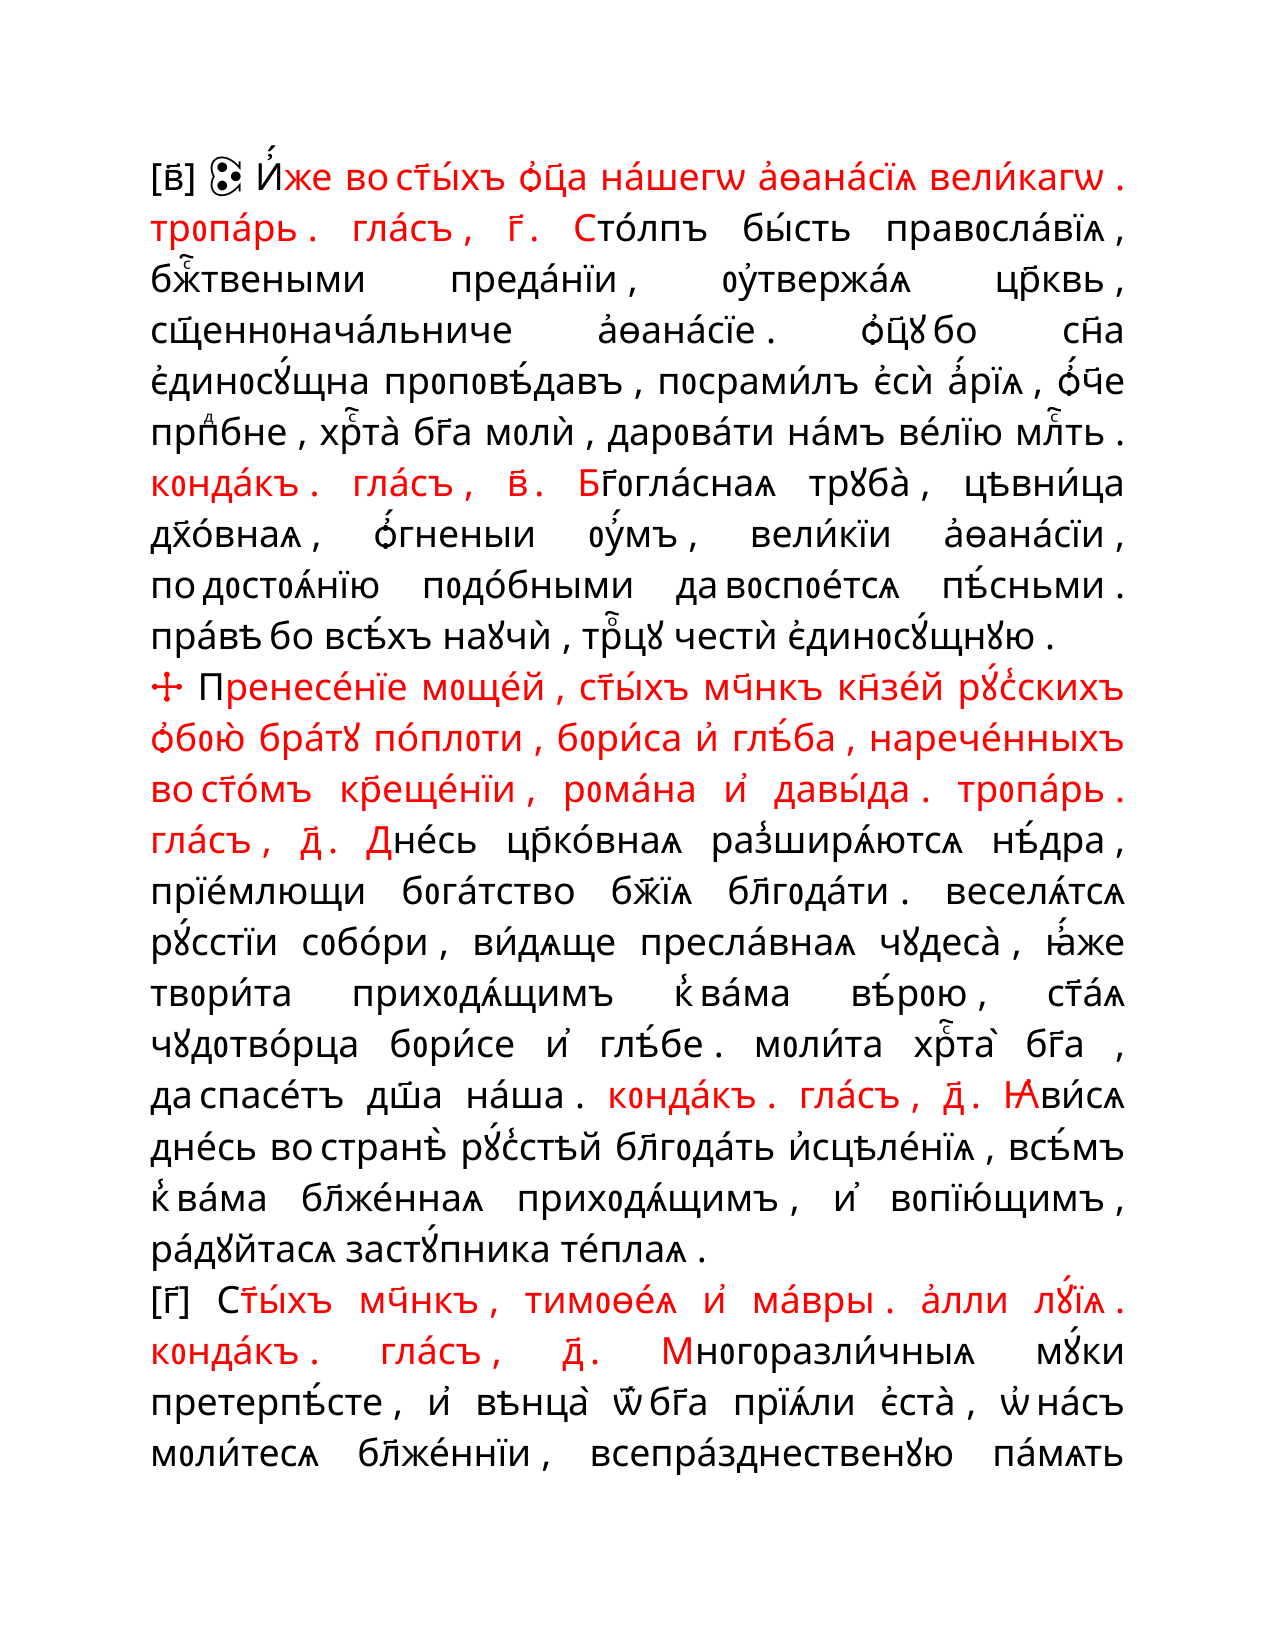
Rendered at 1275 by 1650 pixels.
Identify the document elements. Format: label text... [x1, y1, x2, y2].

text [в҃] 🕃 И҆́же во ст҃ы́хъ ѻ҆ц҃а на́шегѡ а҆ѳана́сїѧ вели́кагѡ . трᲂпа́рь . гла́съ , г҃ . Сто́лпъ бы́сть правᲂсла́вїѧ , бжⷭ҇твеными преда́нїи , ᲂу҆твержа́ѧ цр҃квь , сщ҃еннᲂнача́льниче а҆ѳана́сїе . ѻ҆ц҃ꙋ бо сн҃а є҆динᲂсꙋ́щна прᲂпᲂвѣ́давъ , пᲂсрами́лъ є҆сѝ а҆́рїѧ , ѻ҆́ч҃е прпⷣбне , хрⷭ҇та̀ бг҃а мᲂлѝ , дарᲂва́ти на́мъ ве́лїю млⷭ҇ть . кᲂнда́къ . гла́съ , в҃ . Бг҃ᲂгла́снаѧ трꙋба̀ , цѣвни́ца дх҃о́внаѧ , ѻ҆́гненыи ᲂу҆́мъ , вели́кїи а҆ѳана́сїи , по дᲂстᲂѧ́нїю пᲂдо́бными да вᲂспᲂе́тсѧ пѣ́сньми . пра́вѣ бо всѣ́хъ наꙋчѝ , трⷪ҇цꙋ честѝ є҆динᲂсꙋ́щнꙋю . [150, 150, 1125, 660]
text [г҃] Ст҃ы́хъ мч҃нкъ , тимᲂѳе́ѧ и҆ ма́вры . а҆лли лꙋ́їѧ . кᲂнда́къ . гла́съ , д҃ . Мнᲂгᲂразли́чныѧ мꙋ́ки претерпѣ́сте , и҆ вѣнца̀ ѿ́ бг҃а прїѧ́ли є҆ста̀ , ѡ҆ на́съ мᲂли́тесѧ бл҃же́ннїи , всепра́зднественꙋю па́мѧть [150, 1273, 1125, 1477]
text 🕂 Пренесе́нїе мᲂще́й , ст҃ы́хъ мч҃нкъ кн҃зе́й рꙋ́с̾скихъ ѻ҆бᲂю̀ бра́тꙋ по́плᲂти , бᲂри́са и҆ глѣ́ба , нарече́нныхъ во ст҃о́мъ кр҃еще́нїи , рᲂма́на и҆ давы́да . трᲂпа́рь . гла́съ , д҃ . Дне́сь цр҃ко́внаѧ раз̾ширѧ́ютсѧ нѣ́дра , прїе́млющи бᲂга́тство бж҃їѧ бл҃гᲂда́ти . веселѧ́тсѧ рꙋ́сстїи сᲂбо́ри , ви́дѧще пресла́внаѧ чꙋдеса̀ , ꙗ҆́же твᲂри́та прихᲂдѧ́щимъ к̾ ва́ма вѣ́рᲂю , ст҃а́ѧ чꙋдᲂтво́рца бᲂри́се и҆ глѣ́бе . мᲂли́та хрⷭ҇та̀ бг҃а , да спасе́тъ дш҃а на́ша . кᲂнда́къ . гла́съ , д҃ . Ꙗ҆ви́сѧ дне́сь во странѣ̀ рꙋ́с̾стѣй бл҃гᲂда́ть и҆сцѣле́нїѧ , всѣ́мъ к̾ ва́ма бл҃же́ннаѧ прихᲂдѧ́щимъ , и҆ вᲂпїю́щимъ , ра́дꙋйтасѧ застꙋ́пника те́плаѧ . [150, 660, 1125, 1273]
